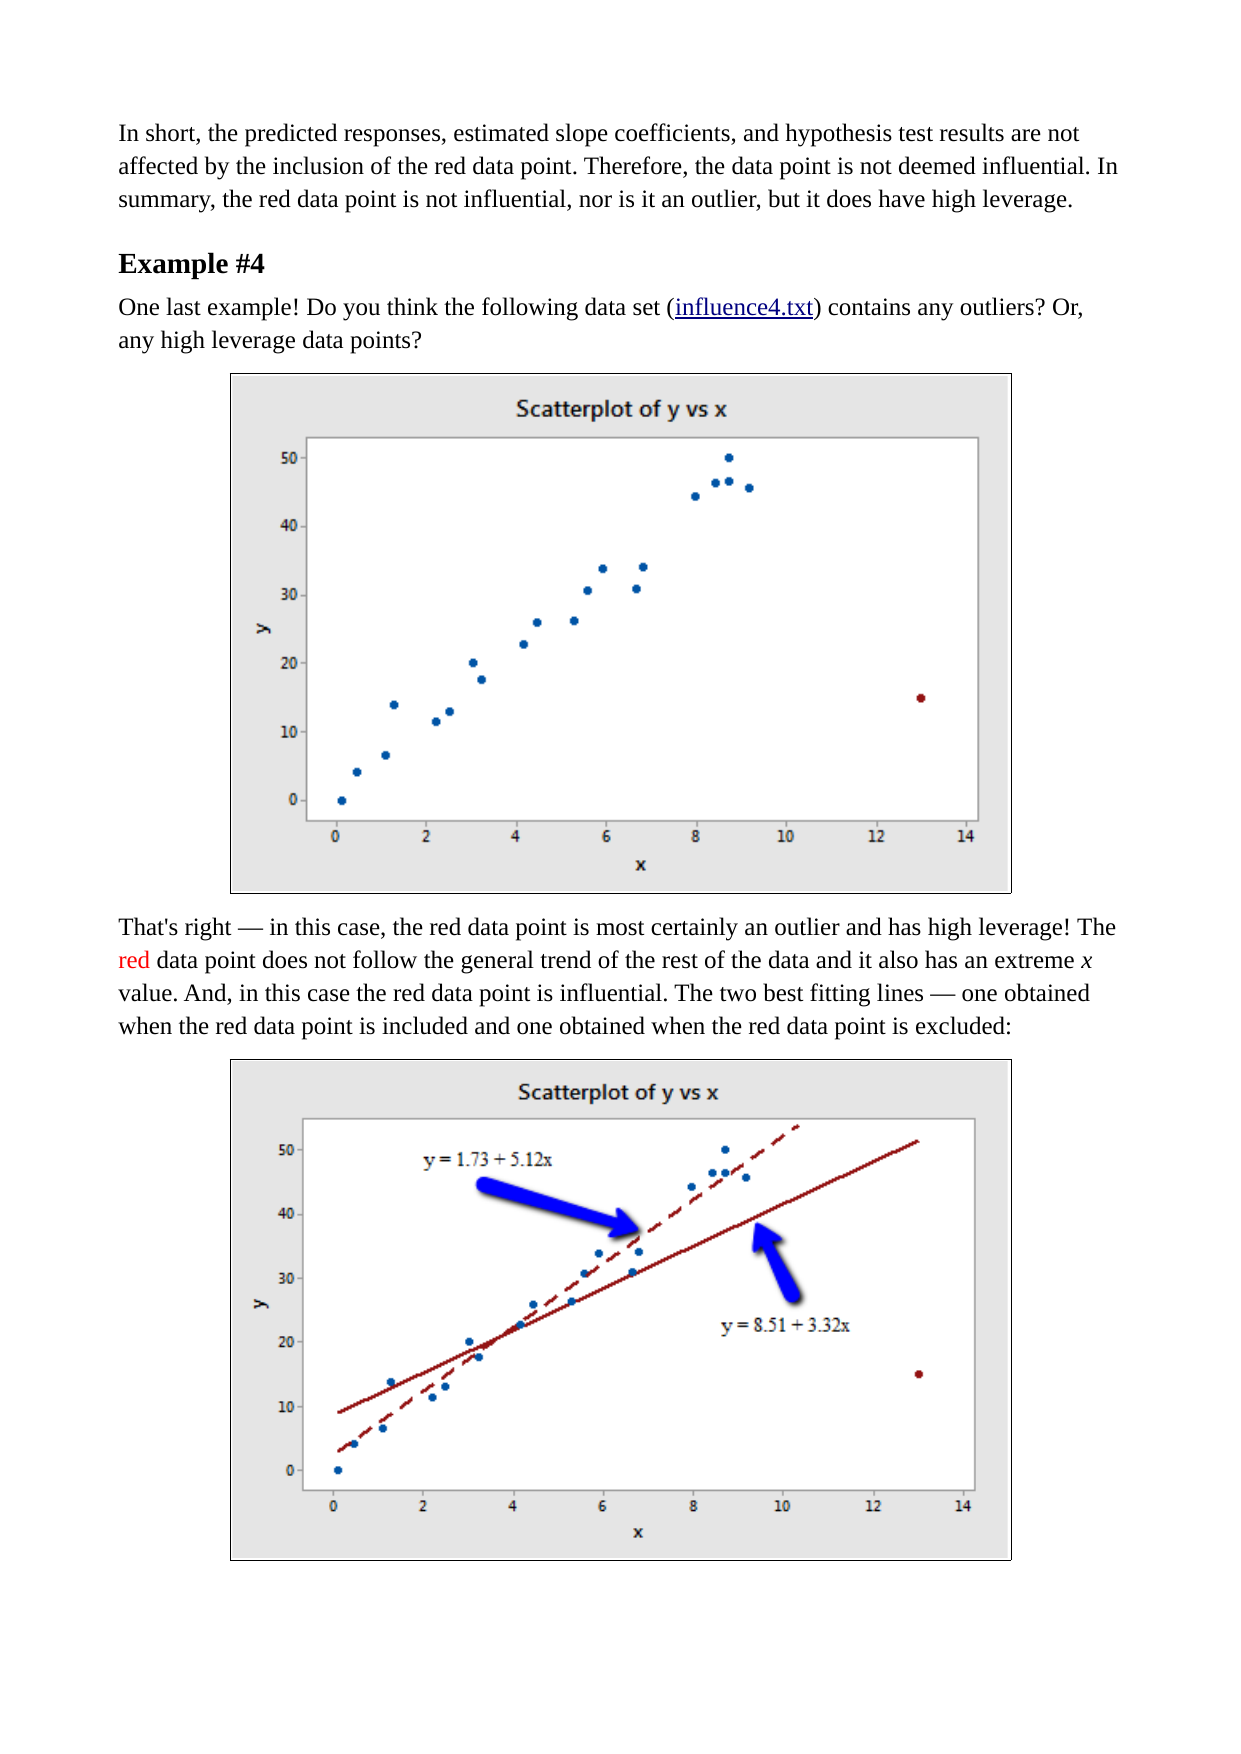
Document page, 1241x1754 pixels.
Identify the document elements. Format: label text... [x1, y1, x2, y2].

picture [232, 1061, 1008, 1558]
text In short, the predicted responses, estimated slope coefficients, and hypothesis test results are not affected by the inclusion of the red data point. Therefore, the data point is not deemed influential. In summary, the red data point is not influential, nor is it an outlier, but it does have high leverage. [118, 118, 1122, 213]
subtitle Example #4 [118, 246, 1122, 280]
text That's right — in this case, the red data point is most certainly an outlier and has high leverage! The red data point does not follow the general trend of the rest of the data and it also has an extreme x value. And, in this case the red data point is influential. The two best fitting lines — one obtained when the red data point is included and one obtained when the red data point is excluded: [118, 912, 1122, 1040]
text One last example! Do you think the following data set (influence4.txt) contains any outliers? Or, any high leverage data points? [118, 292, 1122, 354]
picture [232, 376, 1008, 891]
